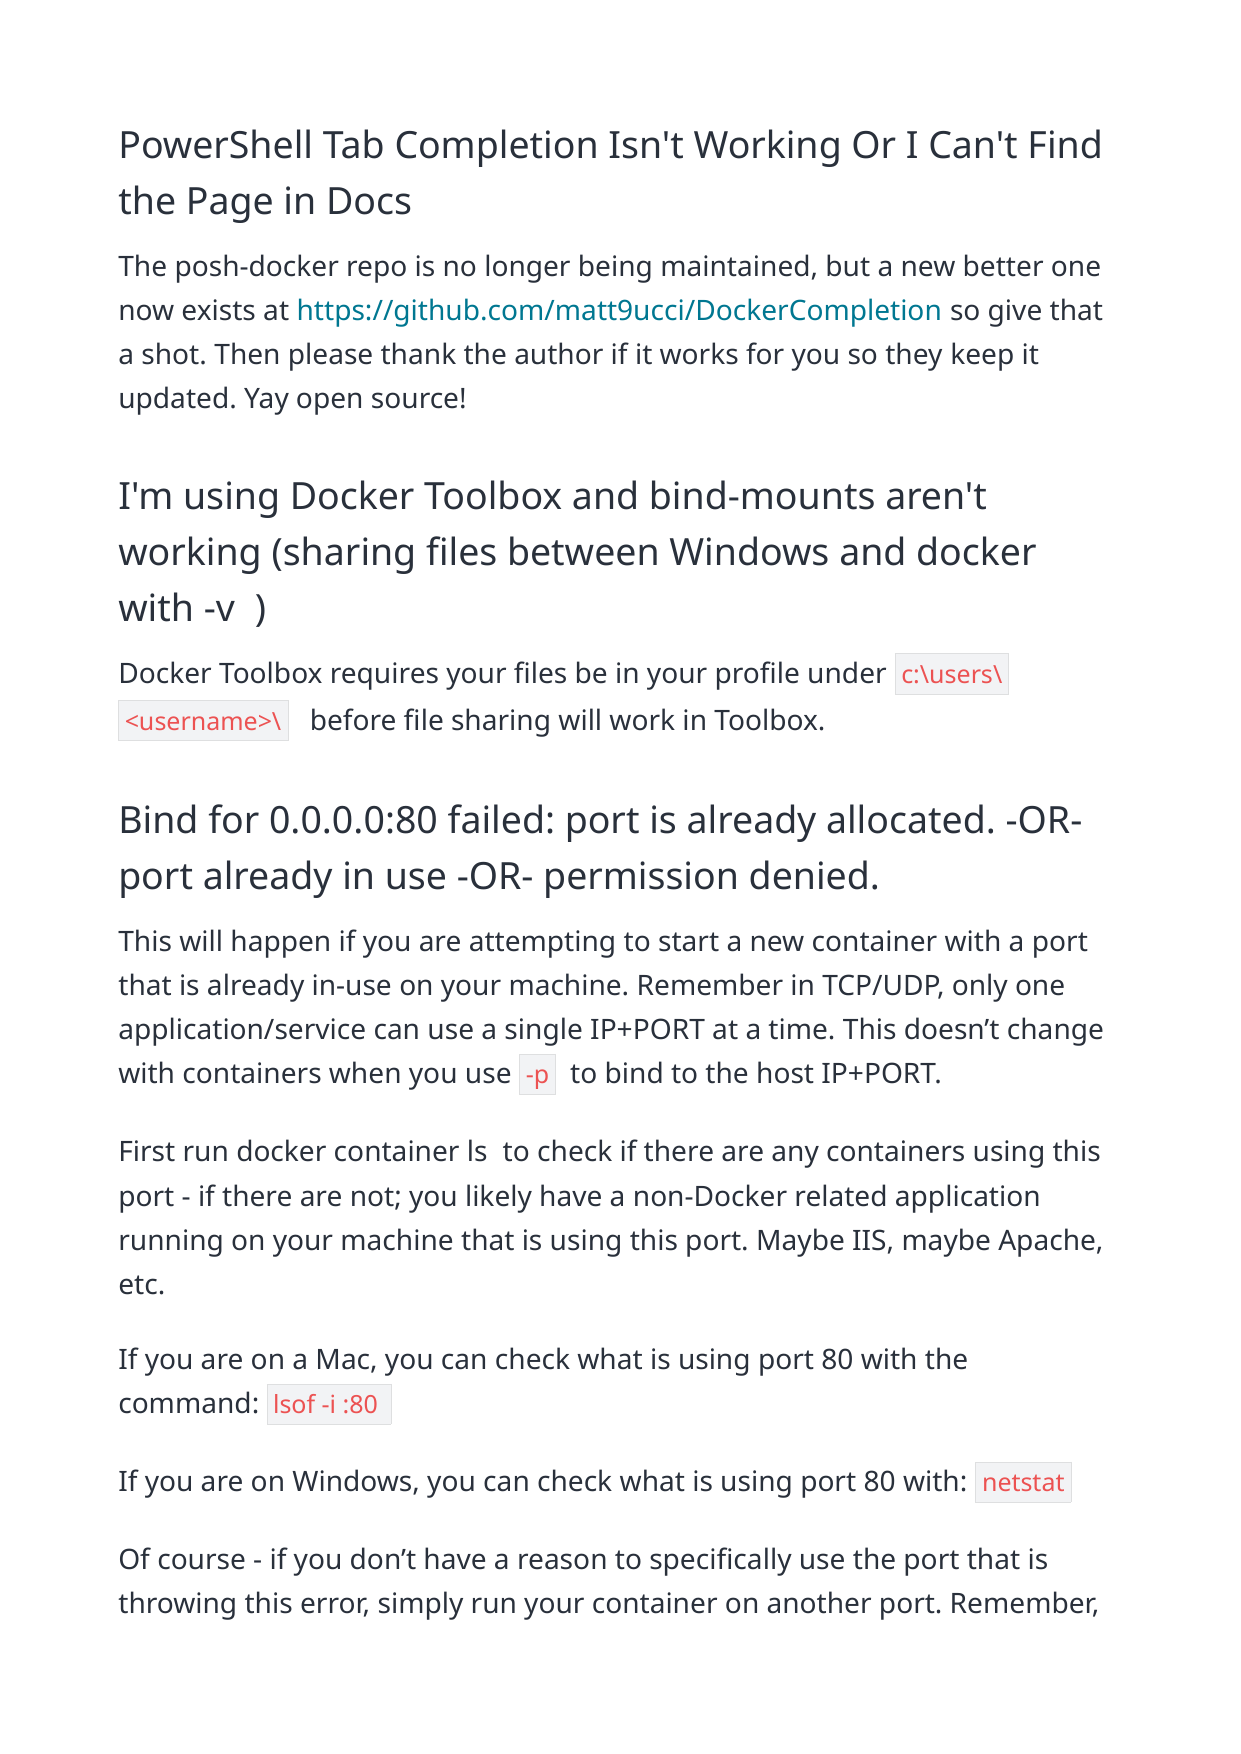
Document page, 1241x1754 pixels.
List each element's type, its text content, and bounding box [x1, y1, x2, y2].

subtitle I'm using Docker Toolbox and bind-mounts aren't working (sharing files between Windows and docker with -v ) [118, 469, 1122, 632]
text This will happen if you are attempting to start a new container with a port that is already in-use on your machine. Remember in TCP/UDP, only one application/service can use a single IP+PORT at a time. This doesn’t change with containers when you use -p to bind to the host IP+PORT. [118, 921, 1122, 1094]
text If you are on Windows, you can check what is using port 80 with: [118, 1462, 975, 1502]
text Docker Toolbox requires your files be in your profile under c:\users\<username>\ before file sharing will work in Toolbox. [118, 653, 1122, 741]
text First run docker container ls to check if there are any containers using this port - if there are not; you likely have a non-Docker related application running on your machine that is using this port. Maybe IIS, maybe Apache, etc. [118, 1132, 1122, 1302]
subtitle PowerShell Tab Completion Isn't Working Or I Can't Find the Page in Docs [118, 118, 1122, 225]
text netstat [976, 1463, 1071, 1502]
text The posh-docker repo is no longer being maintained, but a new better one now exists at https://github.com/matt9ucci/DockerCompletion so give that a shot. Then please thank the author if it works for you so they keep it updated. Yay open source! [118, 246, 1122, 417]
text [1072, 1462, 1122, 1502]
subtitle Bind for 0.0.0.0:80 failed: port is already allocated. -OR- port already in use -OR- permission denied. [118, 793, 1122, 901]
text Of course - if you don’t have a reason to specifically use the port that is throwing this error, simply run your container on another port. Remember, [118, 1539, 1122, 1622]
text If you are on a Mac, you can check what is using port 80 with the command: lsof -i :80 [118, 1339, 1122, 1424]
